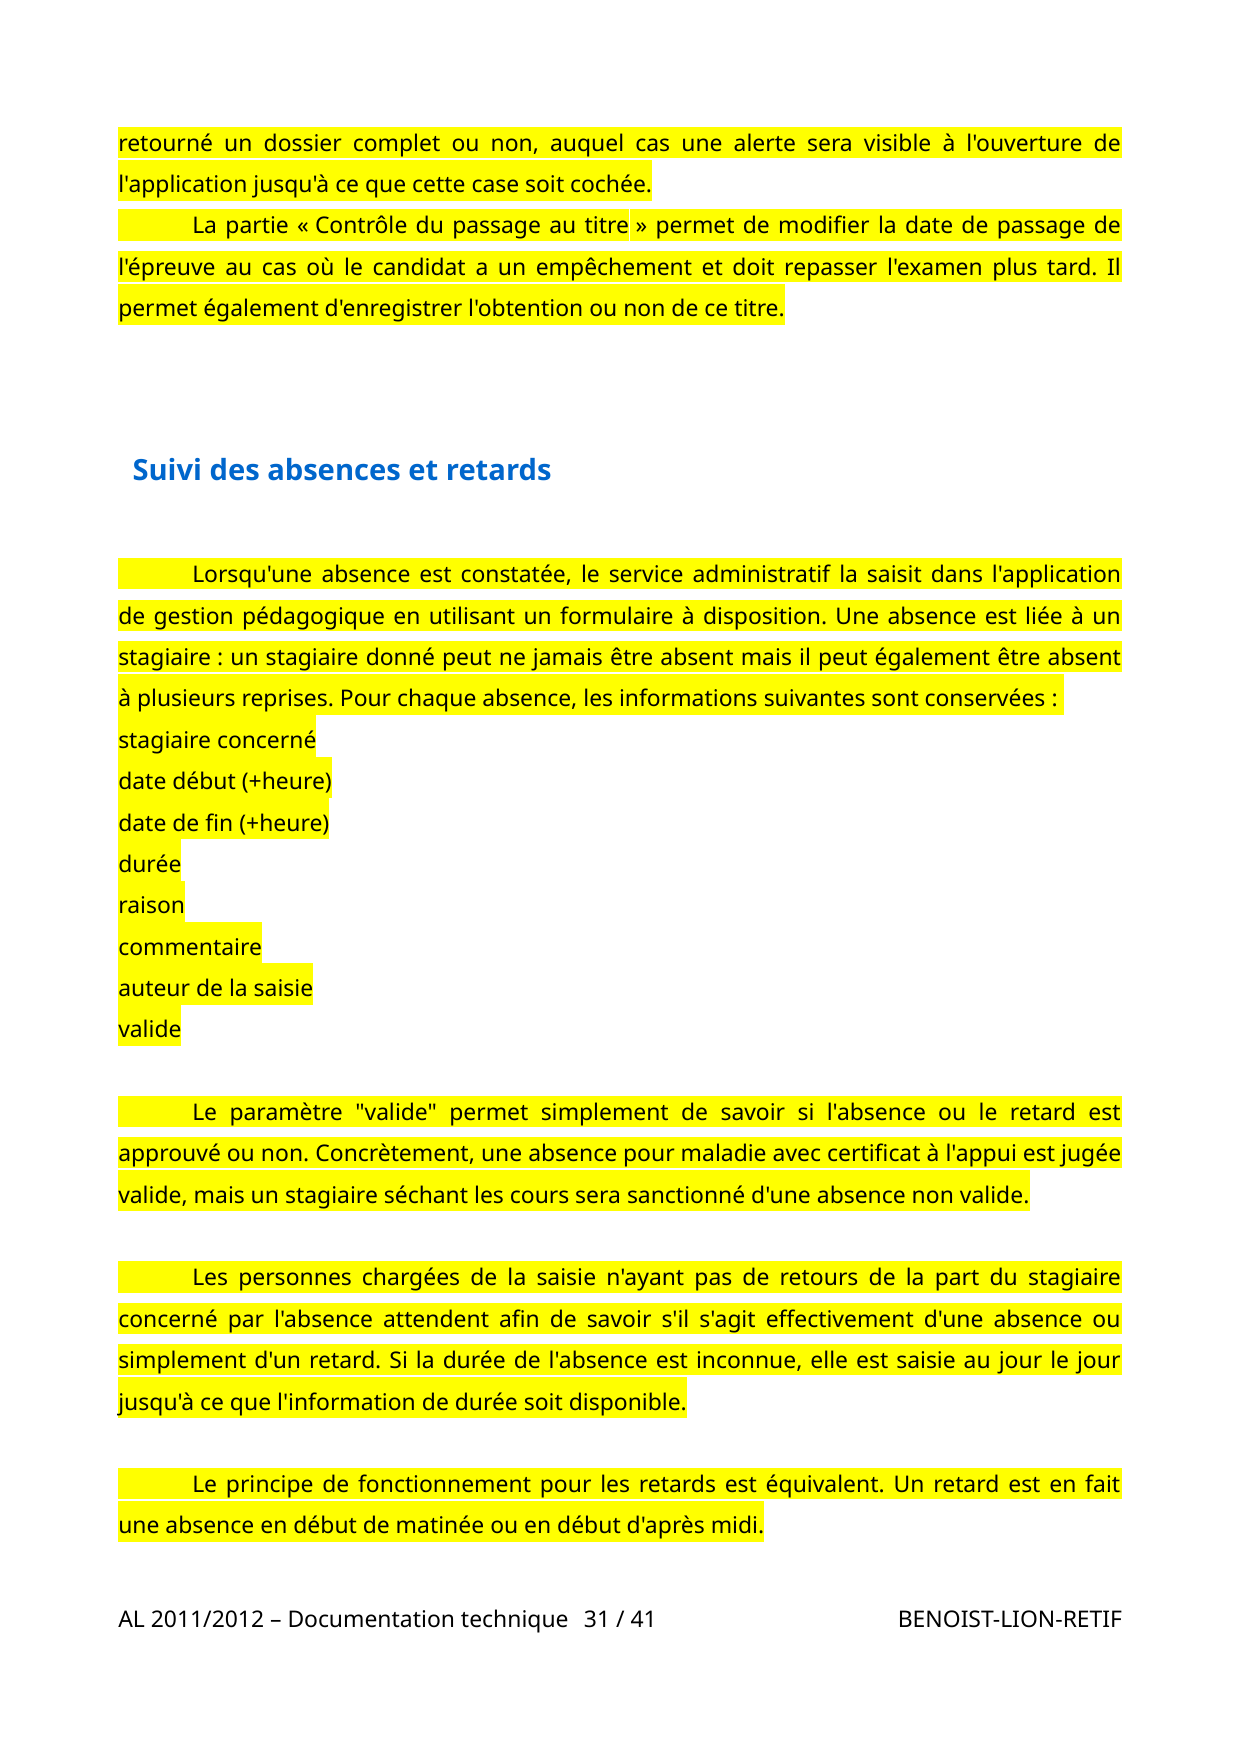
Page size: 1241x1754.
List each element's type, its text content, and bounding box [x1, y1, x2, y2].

text Le paramètre "valide" permet simplement de savoir si l'absence ou le retard est approuvé ou non. Concrètement, une absence pour maladie avec certificat à l'appui est jugée valide, mais un stagiaire séchant les cours sera sanctionné d'une absence non valide. [118, 1087, 1122, 1211]
text Les personnes chargées de la saisie n'ayant pas de retours de la part du stagiaire concerné par l'absence attendent afin de savoir s'il s'agit effectivement d'une absence ou simplement d'un retard. Si la durée de l'absence est inconnue, elle est saisie au jour le jour jusqu'à ce que l'information de durée soit disponible. [118, 1253, 1122, 1418]
text retourné un dossier complet ou non, auquel cas une alerte sera visible à l'ouverture de l'application jusqu'à ce que cette case soit cochée. [118, 118, 1122, 201]
text La partie « Contrôle du passage au titre » permet de modifier la date de passage de l'épreuve au cas où le candidat a un empêchement et doit repasser l'examen plus tard. Il permet également d'enregistrer l'obtention ou non de ce titre. [118, 201, 1122, 325]
text commentaire [118, 922, 1122, 963]
text raison [118, 881, 1122, 922]
subtitle Suivi des absences et retards [132, 449, 1122, 489]
text date début (+heure) [118, 757, 1122, 798]
text valide [118, 1005, 1122, 1046]
text date de fin (+heure) [118, 798, 1122, 839]
text stagiaire concerné [118, 715, 1122, 757]
text auteur de la saisie [118, 963, 1122, 1005]
text Le principe de fonctionnement pour les retards est équivalent. Un retard est en fait une absence en début de matinée ou en début d'après midi. [118, 1459, 1122, 1542]
text durée [118, 839, 1122, 881]
text Lorsqu'une absence est constatée, le service administratif la saisit dans l'application de gestion pédagogique en utilisant un formulaire à disposition. Une absence est liée à un stagiaire : un stagiaire donné peut ne jamais être absent mais il peut également être absent à plusieurs reprises. Pour chaque absence, les informations suivantes sont conservées : [118, 550, 1122, 715]
